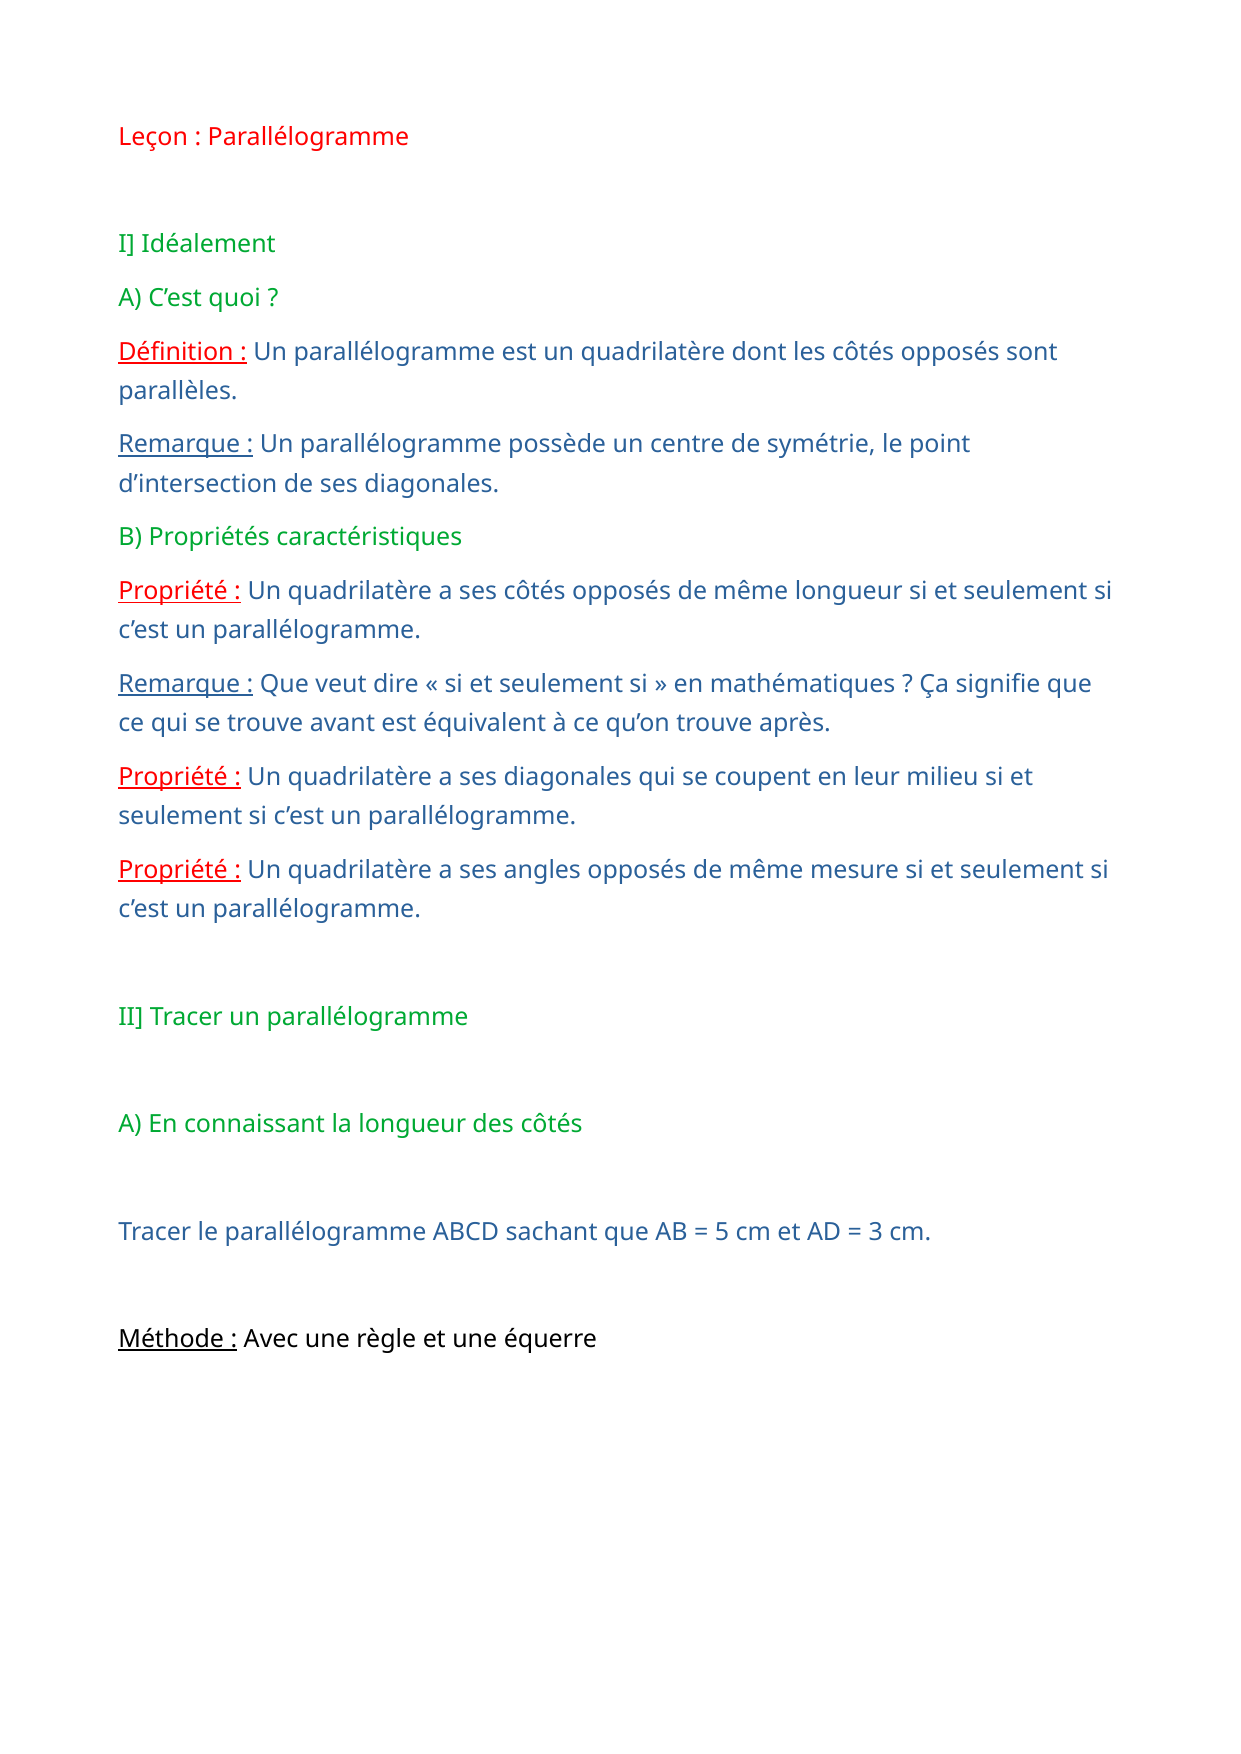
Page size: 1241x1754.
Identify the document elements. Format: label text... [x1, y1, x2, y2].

text Leçon : Parallélogramme [118, 118, 1122, 152]
text II] Tracer un parallélogramme [118, 998, 1122, 1032]
text I] Idéalement [118, 226, 1122, 260]
text A) C’est quoi ? [118, 279, 1122, 313]
text Propriété : Un quadrilatère a ses angles opposés de même mesure si et seulement si c’est un parallélogramme. [118, 851, 1122, 925]
text Remarque : Un parallélogramme possède un centre de symétrie, le point d’intersection de ses diagonales. [118, 426, 1122, 499]
text A) En connaissant la longueur des côtés [118, 1106, 1122, 1140]
text Propriété : Un quadrilatère a ses diagonales qui se coupent en leur milieu si et seulement si c’est un parallélogramme. [118, 758, 1122, 832]
text Remarque : Que veut dire « si et seulement si » en mathématiques ? Ça signifie que ce qui se trouve avant est équivalent à ce qu’on trouve après. [118, 666, 1122, 739]
text Définition : Un parallélogramme est un quadrilatère dont les côtés opposés sont parallèles. [118, 333, 1122, 406]
text Tracer le parallélogramme ABCD sachant que AB = 5 cm et AD = 3 cm. [118, 1213, 1122, 1247]
text Méthode : Avec une règle et une équerre [118, 1321, 1122, 1355]
text Propriété : Un quadrilatère a ses côtés opposés de même longueur si et seulement si c’est un parallélogramme. [118, 573, 1122, 646]
text B) Propriétés caractéristiques [118, 519, 1122, 553]
